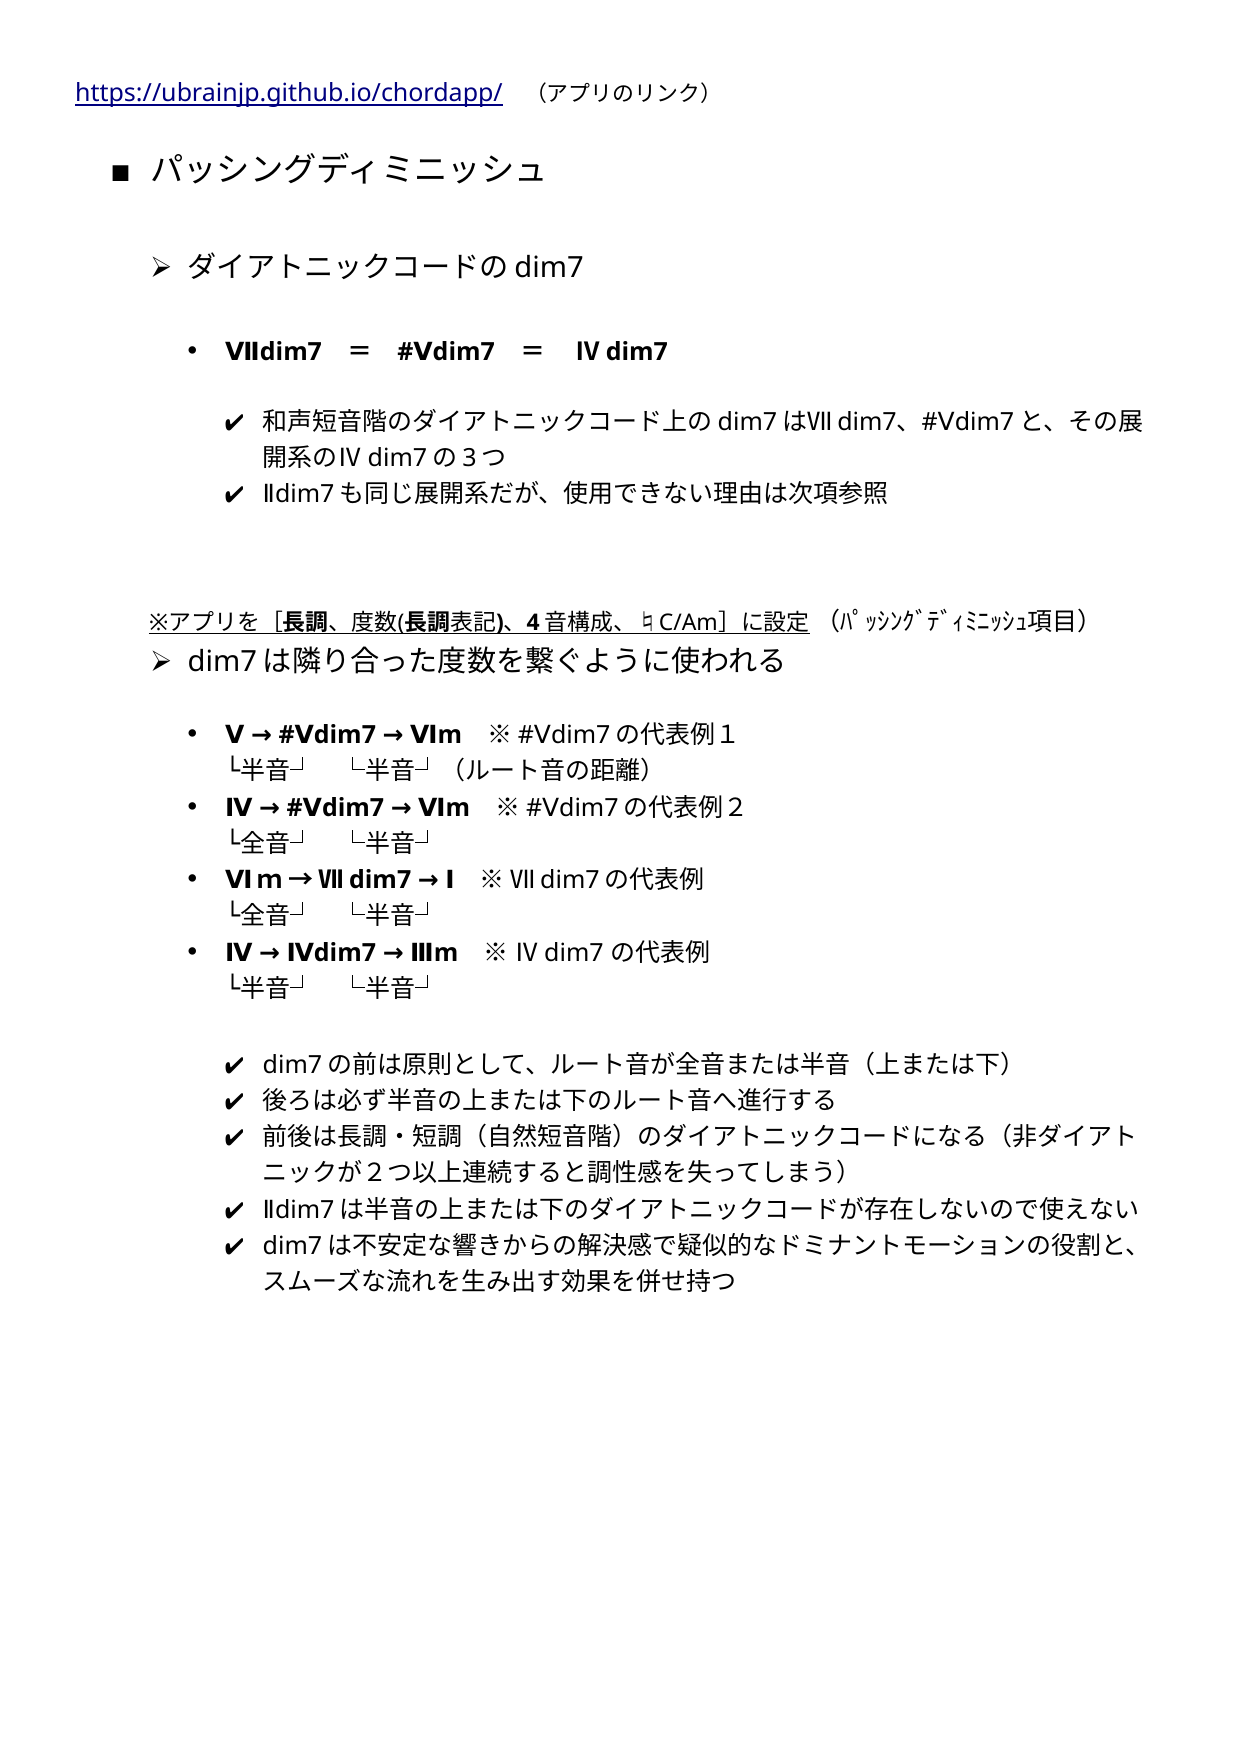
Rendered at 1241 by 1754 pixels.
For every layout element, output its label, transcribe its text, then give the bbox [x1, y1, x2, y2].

list dim7の前は原則として、ルート音が全音または半音（上または下） [225, 1044, 1165, 1080]
list 和声短音階のダイアトニックコード上のdim7はⅦdim7、#Ⅴdim7と、その展開系のⅣdim7の3つ [225, 401, 1165, 474]
list 前後は長調・短調（自然短音階）のダイアトニックコードになる（非ダイアトニックが２つ以上連続すると調性感を失ってしまう） [225, 1117, 1165, 1189]
list Ⅴ → #Ⅴdim7 → Ⅵm ※ #Ⅴdim7の代表例１ └半音┘ └半音┘（ルート音の距離） [187, 714, 1165, 787]
list Ⅳ → Ⅳdim7 → Ⅲm ※ Ⅳdim7 の代表例 └半音┘ └半音┘ [187, 932, 1165, 1004]
list Ⅵｍ → Ⅶdim7 → Ⅰ ※ Ⅶdim7の代表例 └全音┘ └半音┘ [187, 859, 1165, 932]
list dim7は不安定な響きからの解決感で疑似的なドミナントモーションの役割と、スムーズな流れを生み出す効果を併せ持つ [225, 1225, 1165, 1298]
list Ⅶdim7 ＝ #Ⅴdim7 ＝ Ⅳdim7 [187, 331, 1165, 367]
text https://ubrainjp.github.io/chordapp/ （アプリのリンク） [75, 75, 1165, 109]
list Ⅳ → #Ⅴdim7 → Ⅵm ※ #Ⅴdim7の代表例２ └全音┘ └半音┘ [187, 787, 1165, 859]
text ※アプリを［長調、度数(長調表記)、4音構成、♮C/Am］に設定 （ﾊﾟｯｼﾝｸﾞﾃﾞｨﾐﾆｯｼｭ項目） [75, 602, 1165, 638]
list パッシングディミニッシュ [112, 143, 1165, 191]
list ダイアトニックコードのdim7 [150, 243, 1165, 286]
list Ⅱdim7は半音の上または下のダイアトニックコードが存在しないので使えない [225, 1189, 1165, 1225]
list Ⅱdim7も同じ展開系だが、使用できない理由は次項参照 [225, 474, 1165, 510]
list dim7は隣り合った度数を繋ぐように使われる [150, 638, 1165, 680]
list 後ろは必ず半音の上または下のルート音へ進行する [225, 1080, 1165, 1117]
